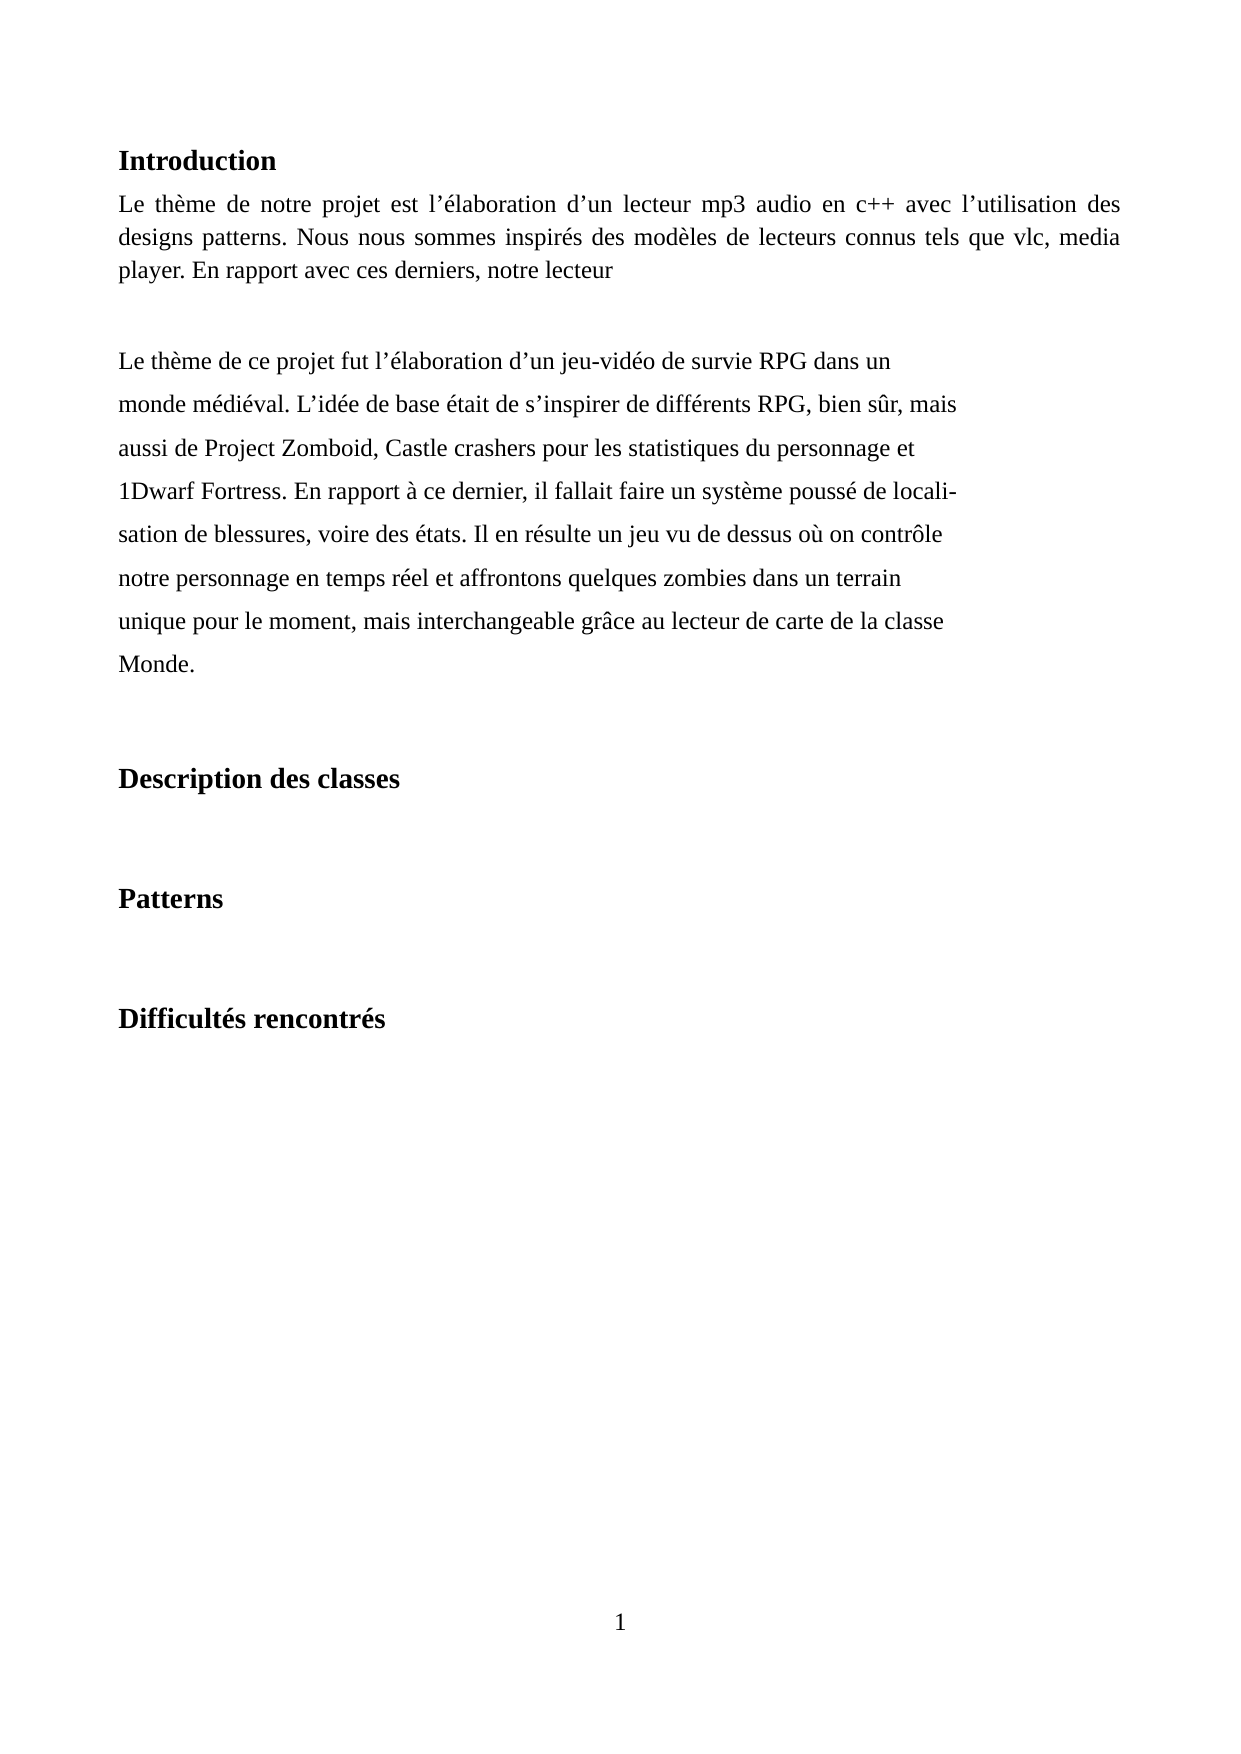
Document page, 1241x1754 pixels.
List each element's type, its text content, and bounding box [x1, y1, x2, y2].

text Monde. [118, 649, 1122, 678]
subtitle Difficultés rencontrés [118, 1001, 1122, 1035]
subtitle Introduction [118, 143, 1122, 177]
text aussi de Project Zomboid, Castle crashers pour les statistiques du personnage et [118, 433, 1122, 462]
text Le thème de notre projet est l’élaboration d’un lecteur mp3 audio en c++ avec l’utilisation des designs patterns. Nous nous sommes inspirés des modèles de lecteurs connus tels que vlc, media player. En rapport avec ces derniers, notre lecteur [118, 189, 1122, 284]
subtitle Patterns [118, 881, 1122, 915]
subtitle Description des classes [118, 761, 1122, 795]
text notre personnage en temps réel et affrontons quelques zombies dans un terrain [118, 563, 1122, 592]
text unique pour le moment, mais interchangeable grâce au lecteur de carte de la classe [118, 606, 1122, 635]
text sation de blessures, voire des états. Il en résulte un jeu vu de dessus où on contrôle [118, 519, 1122, 548]
text Le thème de ce projet fut l’élaboration d’un jeu-vidéo de survie RPG dans un [118, 346, 1122, 375]
text 1Dwarf Fortress. En rapport à ce dernier, il fallait faire un système poussé de locali- [118, 476, 1122, 505]
text monde médiéval. L’idée de base était de s’inspirer de différents RPG, bien sûr, mais [118, 389, 1122, 418]
